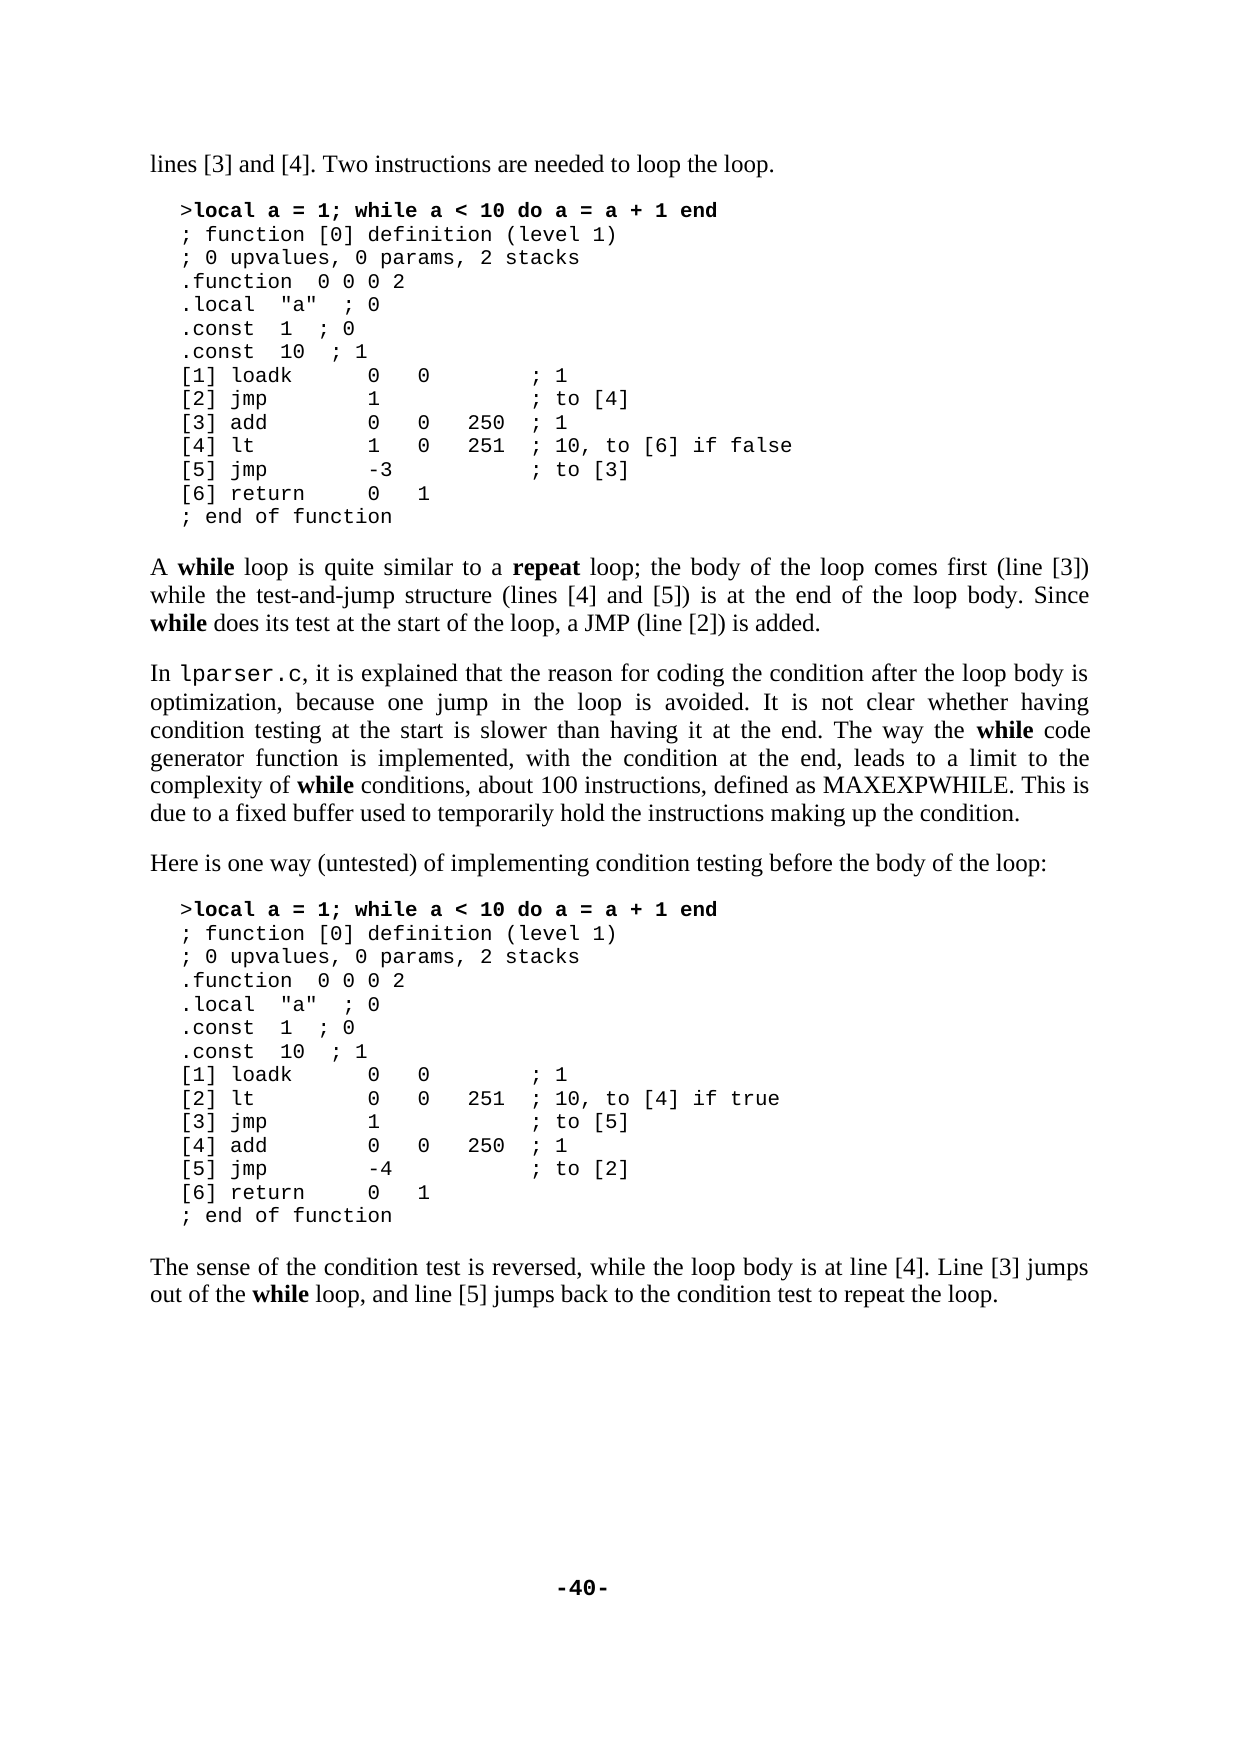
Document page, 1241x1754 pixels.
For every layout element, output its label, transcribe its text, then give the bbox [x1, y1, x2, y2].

text [6] return 0 1 [180, 1182, 1091, 1206]
text The sense of the condition test is reversed, while the loop body is at line [4]. Line [3] jumps out of the while loop, and line [5] jumps back to the condition test to repeat the loop. [150, 1253, 1091, 1336]
text [1] loadk 0 0 ; 1 [180, 1064, 1091, 1088]
text lines [3] and [4]. Two instructions are needed to loop the loop. [150, 150, 1091, 178]
text ; 0 upvalues, 0 params, 2 stacks [180, 947, 1091, 970]
text ; end of function [180, 506, 1091, 530]
text .const 1 ; 0 [180, 318, 1091, 341]
text [4] lt 1 0 251 ; 10, to [6] if false [180, 436, 1091, 459]
text [2] lt 0 0 251 ; 10, to [4] if true [180, 1088, 1091, 1111]
text Here is one way (untested) of implementing condition testing before the body of the loop: [150, 849, 1091, 877]
text ; 0 upvalues, 0 params, 2 stacks [180, 247, 1091, 271]
text .function 0 0 0 2 [180, 271, 1091, 294]
text [2] jmp 1 ; to [4] [180, 388, 1091, 412]
text In lparser.c, it is explained that the reason for coding the condition after the loop body is optimization, because one jump in the loop is avoided. It is not clear whether having condition testing at the start is slower than having it at the end. The way the while code generator function is implemented, with the condition at the end, leads to a limit to the complexity of while conditions, about 100 instructions, defined as MAXEXPWHILE. This is due to a fixed buffer used to temporarily hold the instructions making up the condition. [150, 659, 1091, 827]
text [1] loadk 0 0 ; 1 [180, 365, 1091, 388]
text .function 0 0 0 2 [180, 970, 1091, 994]
text .const 1 ; 0 [180, 1017, 1091, 1041]
text [5] jmp -4 ; to [2] [180, 1158, 1091, 1182]
text [6] return 0 1 [180, 483, 1091, 506]
text ; function [0] definition (level 1) [180, 923, 1091, 947]
text ; end of function [180, 1206, 1091, 1229]
text .local "a" ; 0 [180, 294, 1091, 318]
text >local a = 1; while a < 10 do a = a + 1 end [180, 899, 1091, 923]
text .const 10 ; 1 [180, 1041, 1091, 1064]
text .const 10 ; 1 [180, 341, 1091, 365]
text ; function [0] definition (level 1) [180, 224, 1091, 247]
text A while loop is quite similar to a repeat loop; the body of the loop comes first (line [3]) while the test-and-jump structure (lines [4] and [5]) is at the end of the loop body. Since while does its test at the start of the loop, a JMP (line [2]) is added. [150, 553, 1091, 636]
text [3] jmp 1 ; to [5] [180, 1111, 1091, 1135]
text [3] add 0 0 250 ; 1 [180, 412, 1091, 436]
text >local a = 1; while a < 10 do a = a + 1 end [180, 200, 1091, 224]
text .local "a" ; 0 [180, 994, 1091, 1017]
text [5] jmp -3 ; to [3] [180, 459, 1091, 483]
text [4] add 0 0 250 ; 1 [180, 1135, 1091, 1158]
